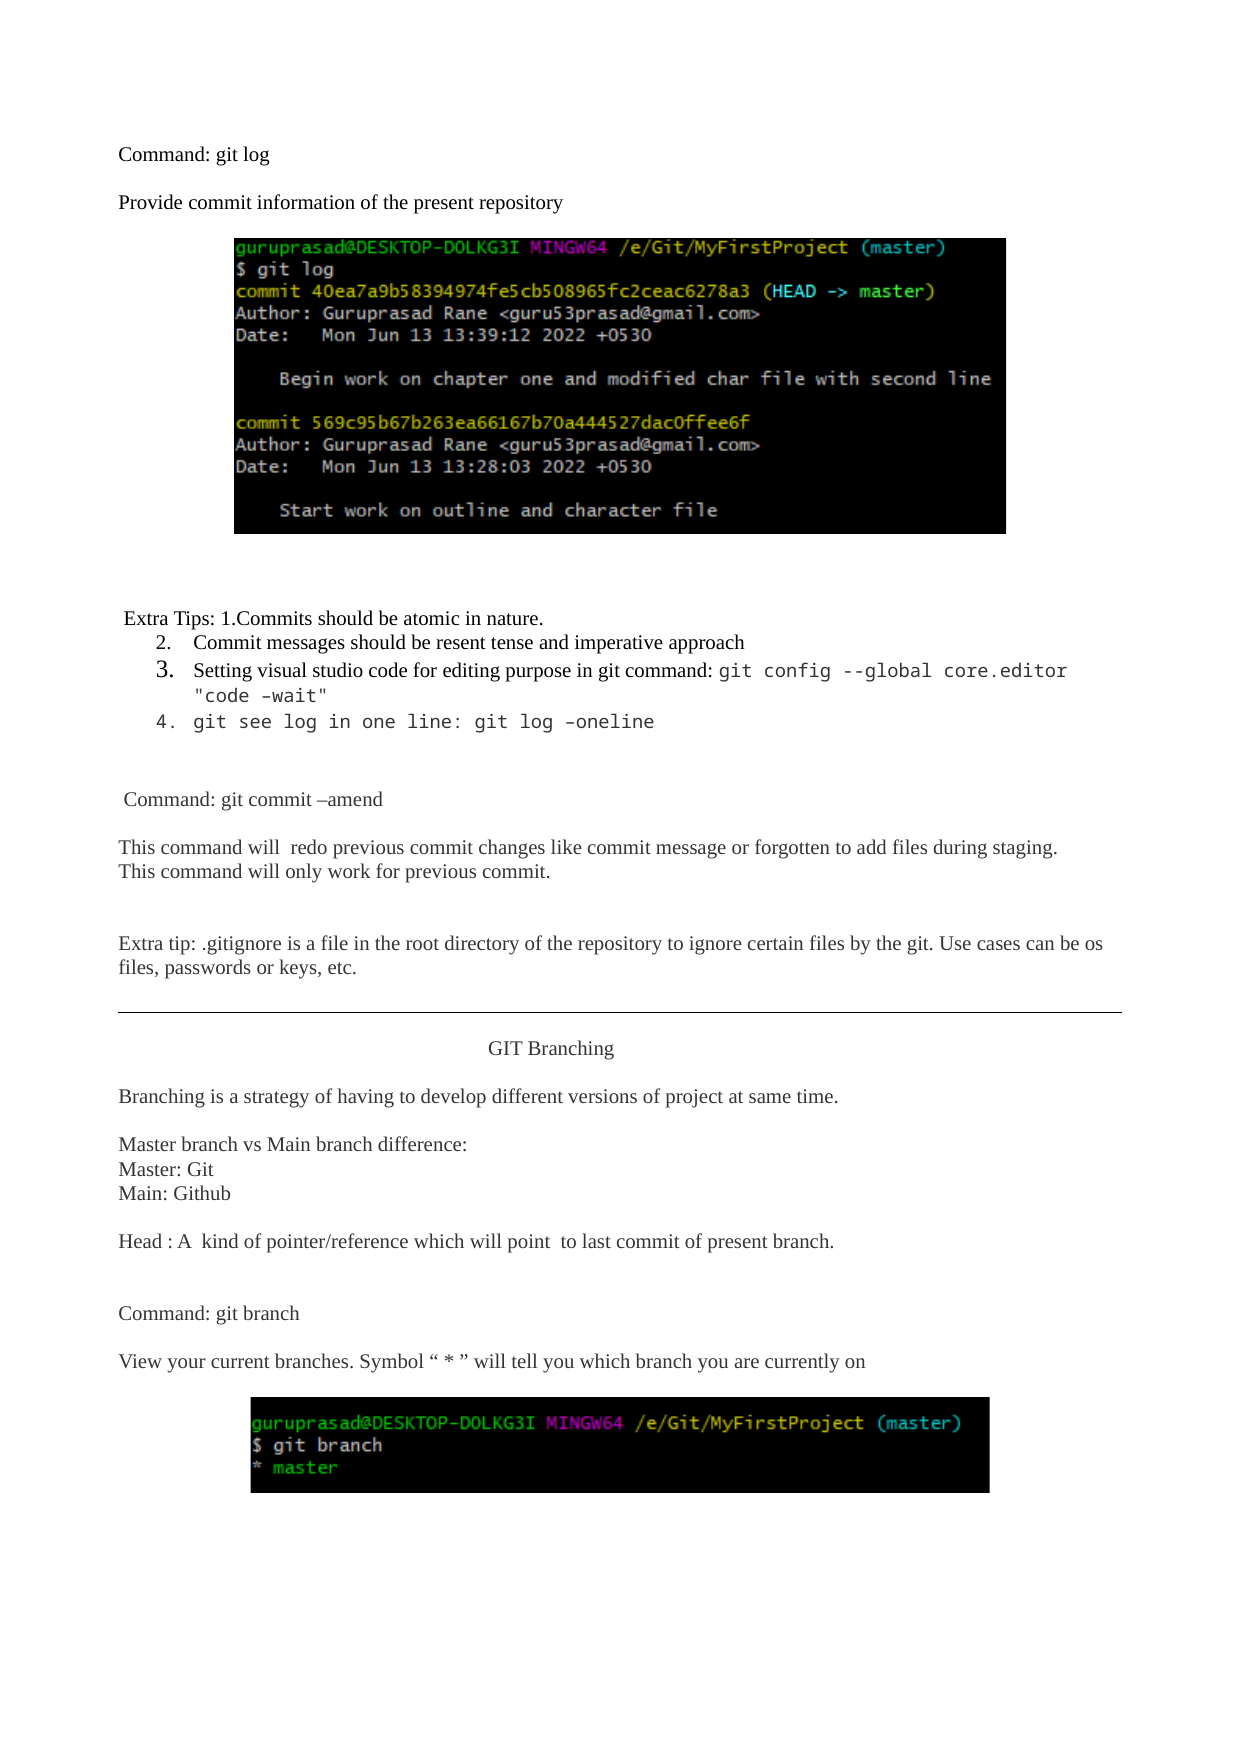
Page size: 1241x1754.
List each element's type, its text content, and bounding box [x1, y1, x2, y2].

text Extra Tips: 1.Commits should be atomic in nature. [118, 606, 1122, 630]
text Command: git branch [118, 1301, 1122, 1325]
text This command will redo previous commit changes like commit message or forgotten to add files during staging. [118, 835, 1122, 859]
text Extra tip: .gitignore is a file in the root directory of the repository to ignore certain files by the git. Use cases can be os files, passwords or keys, etc. [118, 931, 1122, 979]
list git see log in one line: git log –oneline [156, 708, 1122, 734]
text GIT Branching [118, 1036, 1122, 1060]
picture [250, 1397, 990, 1493]
text View your current branches. Symbol “ * ” will tell you which branch you are currently on [118, 1349, 1122, 1373]
text Branching is a strategy of having to develop different versions of project at same time. [118, 1084, 1122, 1108]
text Command: git commit –amend [118, 787, 1122, 811]
text Main: Github [118, 1181, 1122, 1204]
picture [234, 238, 1007, 534]
text Master branch vs Main branch difference: [118, 1132, 1122, 1156]
text Head : A kind of pointer/reference which will point to last commit of present branch. [118, 1229, 1122, 1253]
text Command: git log [118, 142, 1122, 166]
list Setting visual studio code for editing purpose in git command: git config --global core.editor "code –wait" [156, 654, 1122, 708]
list Commit messages should be resent tense and imperative approach [156, 630, 1122, 654]
text This command will only work for previous commit. [118, 859, 1122, 883]
text Provide commit information of the present repository [118, 190, 1122, 214]
text Master: Git [118, 1156, 1122, 1181]
